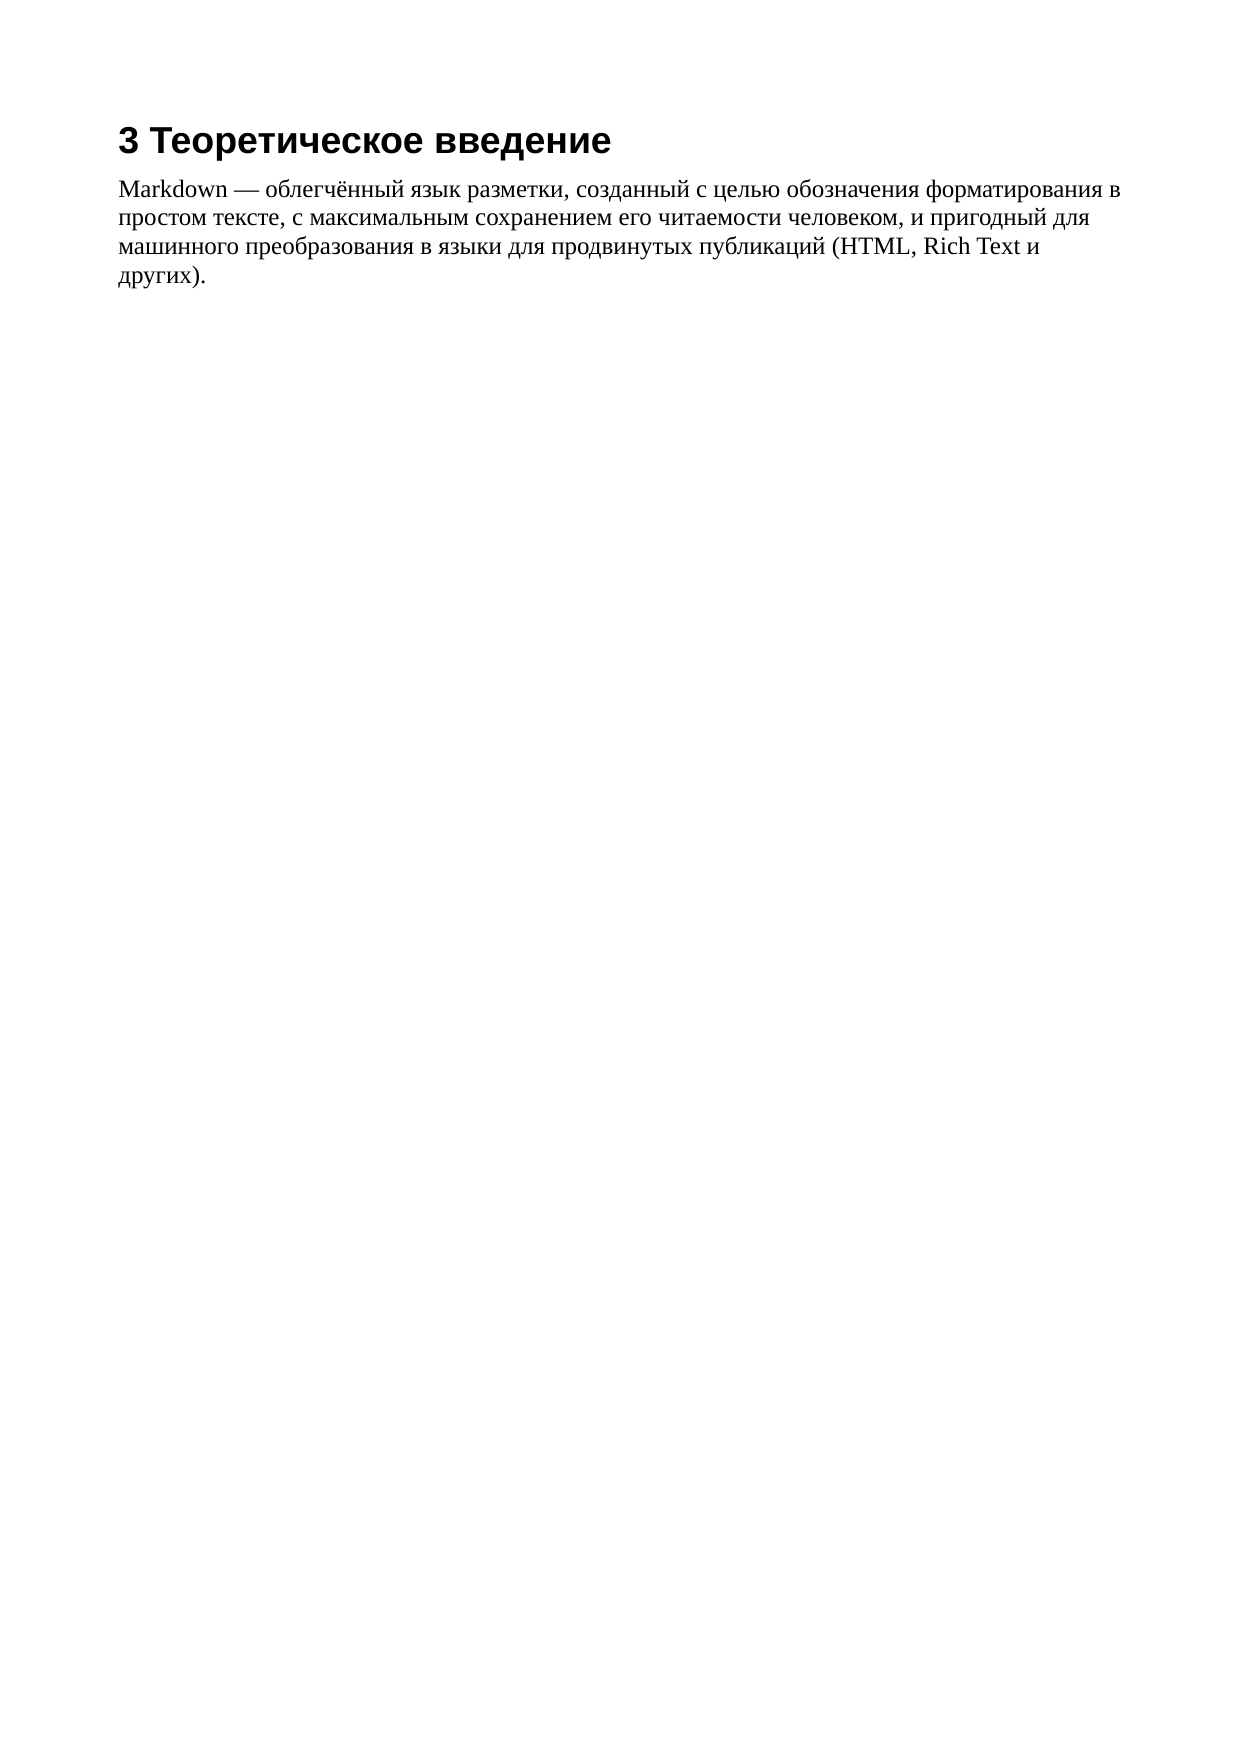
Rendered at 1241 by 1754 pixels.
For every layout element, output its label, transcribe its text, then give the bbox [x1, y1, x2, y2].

subtitle 3 Теоретическое введение [118, 118, 1122, 161]
text Markdown — облегчённый язык разметки, созданный с целью обозначения форматирования в простом тексте, с максимальным сохранением его читаемости человеком, и пригодный для машинного преобразования в языки для продвинутых публикаций (HTML, Rich Text и других). [118, 174, 1122, 289]
